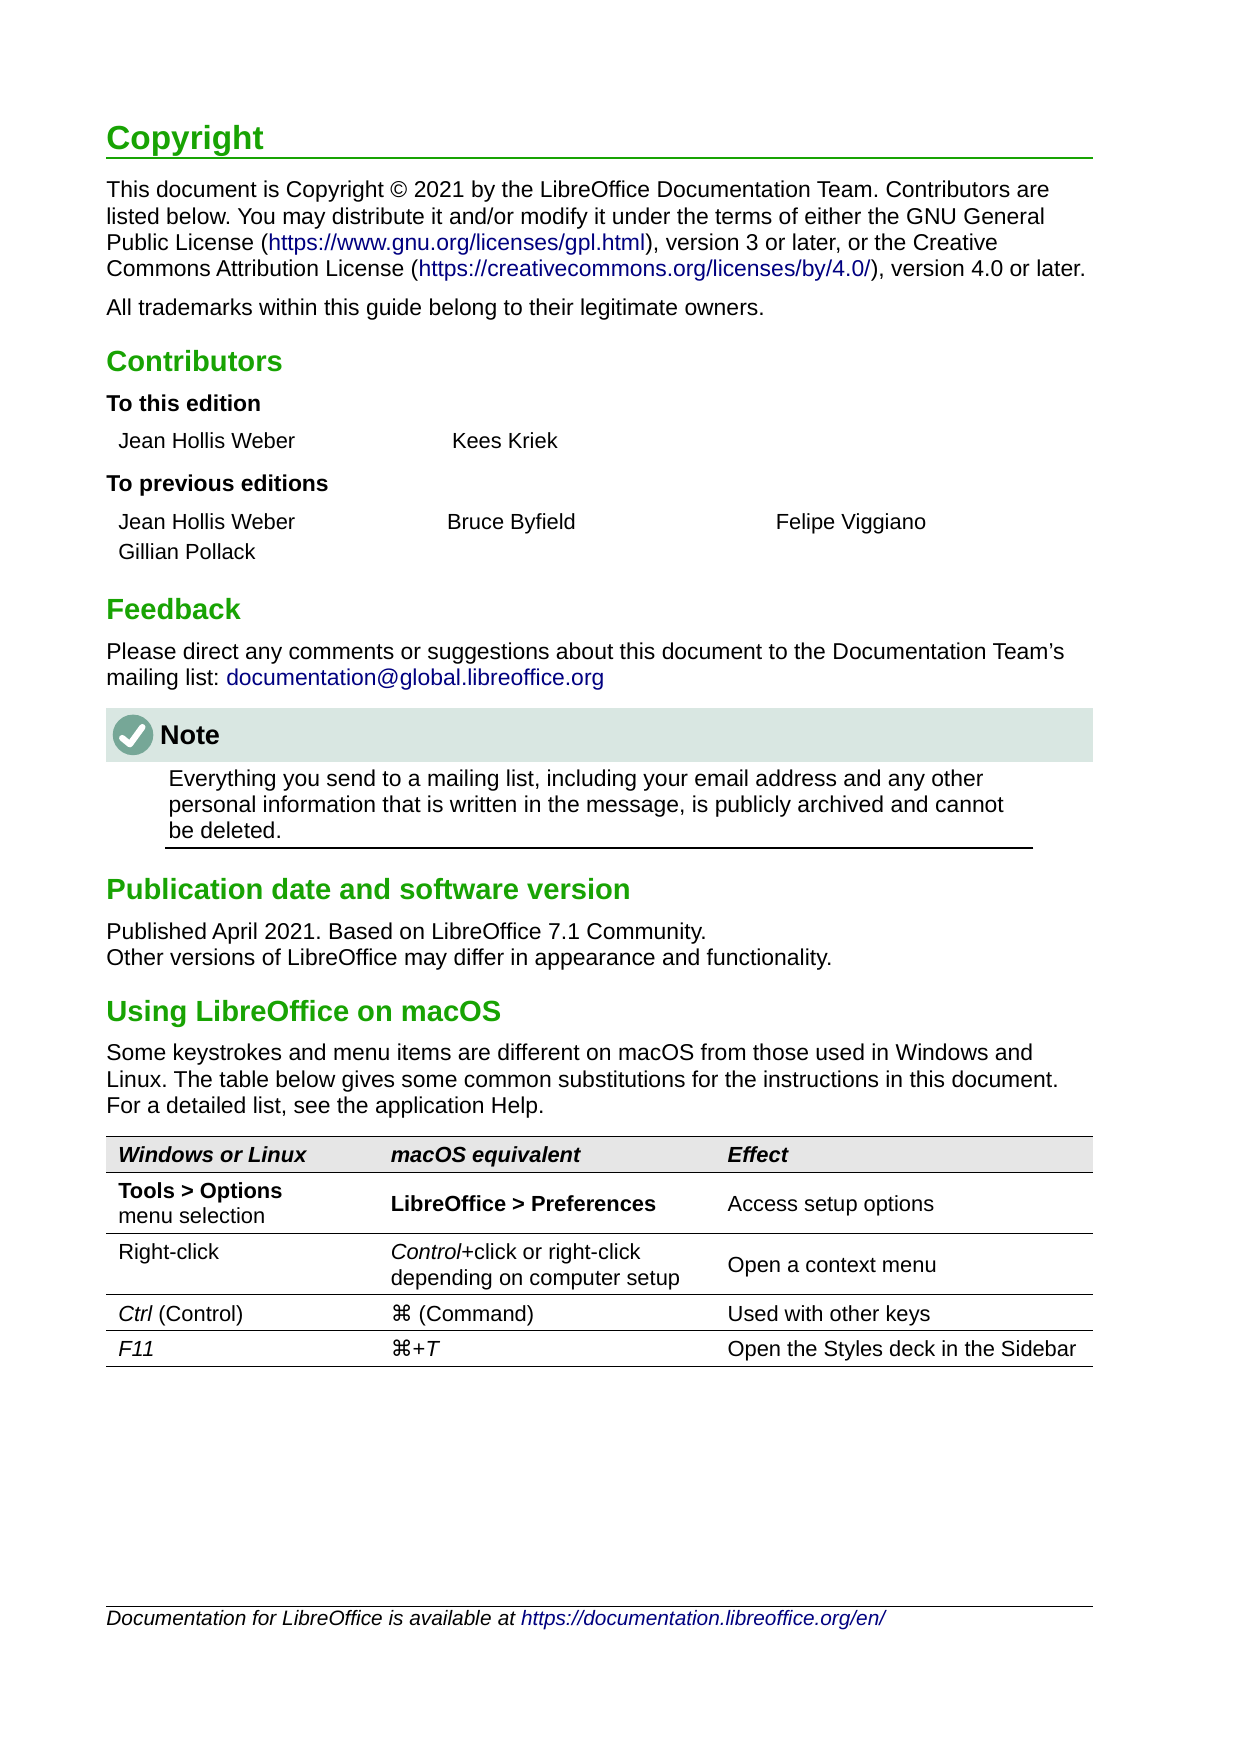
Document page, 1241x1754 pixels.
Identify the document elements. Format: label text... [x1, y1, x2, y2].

text Published April 2021. Based on LibreOffice 7.1 Community. Other versions of LibreOffice may differ in appearance and functionality. [106, 918, 1093, 970]
table_header Jean Hollis Weber [106, 429, 440, 458]
text To previous editions [106, 470, 1093, 496]
subtitle Using LibreOffice on macOS [106, 994, 1093, 1028]
subtitle Contributors [106, 344, 1093, 378]
table_cell [764, 539, 1093, 569]
subtitle Note [106, 708, 1093, 762]
text This document is Copyright © 2021 by the LibreOffice Documentation Team. Contributors are listed below. You may distribute it and/or modify it under the terms of either the GNU General Public License (https://www.gnu.org/licenses/gpl.html), version 3 or later, or the Creative Commons Attribution License (https://creativecommons.org/licenses/by/4.0/), version 4.0 or later. [106, 176, 1093, 282]
table_cell F11 [106, 1331, 379, 1366]
table_header Windows or Linux [106, 1137, 379, 1172]
table_cell LibreOffice > Preferences [379, 1173, 716, 1233]
text To this edition [106, 389, 1093, 416]
table_cell Gillian Pollack [106, 539, 435, 569]
text Some keystrokes and menu items are different on macOS from those used in Windows and Linux. The table below gives some common substitutions for the instructions in this document. For a detailed list, see the application Help. [106, 1039, 1093, 1118]
table_header Bruce Byfield [435, 509, 764, 539]
table_cell Used with other keys [716, 1295, 1093, 1330]
subtitle Copyright [106, 118, 1093, 157]
text All trademarks within this guide belong to their legitimate owners. [106, 294, 1093, 321]
table_header Jean Hollis Weber [106, 509, 435, 539]
text Please direct any comments or suggestions about this document to the Documentation Team’s mailing list: documentation@global.libreoffice.org [106, 638, 1093, 690]
table_header Kees Kriek [440, 429, 766, 458]
table_cell ⌘ (Command) [379, 1295, 716, 1330]
table_header Effect [716, 1137, 1093, 1172]
subtitle Publication date and software version [106, 872, 1093, 906]
table_header [766, 429, 1093, 458]
table_cell [435, 539, 764, 569]
subtitle Feedback [106, 592, 1093, 626]
table_cell Access setup options [716, 1173, 1093, 1233]
table_header Felipe Viggiano [764, 509, 1093, 539]
table_cell Ctrl (Control) [106, 1295, 379, 1330]
table_cell Open the Styles deck in the Sidebar [716, 1331, 1093, 1366]
table_cell Control+click or right-click depending on computer setup [379, 1234, 716, 1294]
text Everything you send to a mailing list, including your email address and any other personal information that is written in the message, is publicly archived and cannot be deleted. [165, 762, 1033, 847]
table_cell Open a context menu [716, 1234, 1093, 1294]
table_cell Tools > Options menu selection [106, 1173, 379, 1233]
table_header macOS equivalent [379, 1137, 716, 1172]
table_cell Right-click [106, 1234, 379, 1294]
table_cell ⌘+T [379, 1331, 716, 1366]
